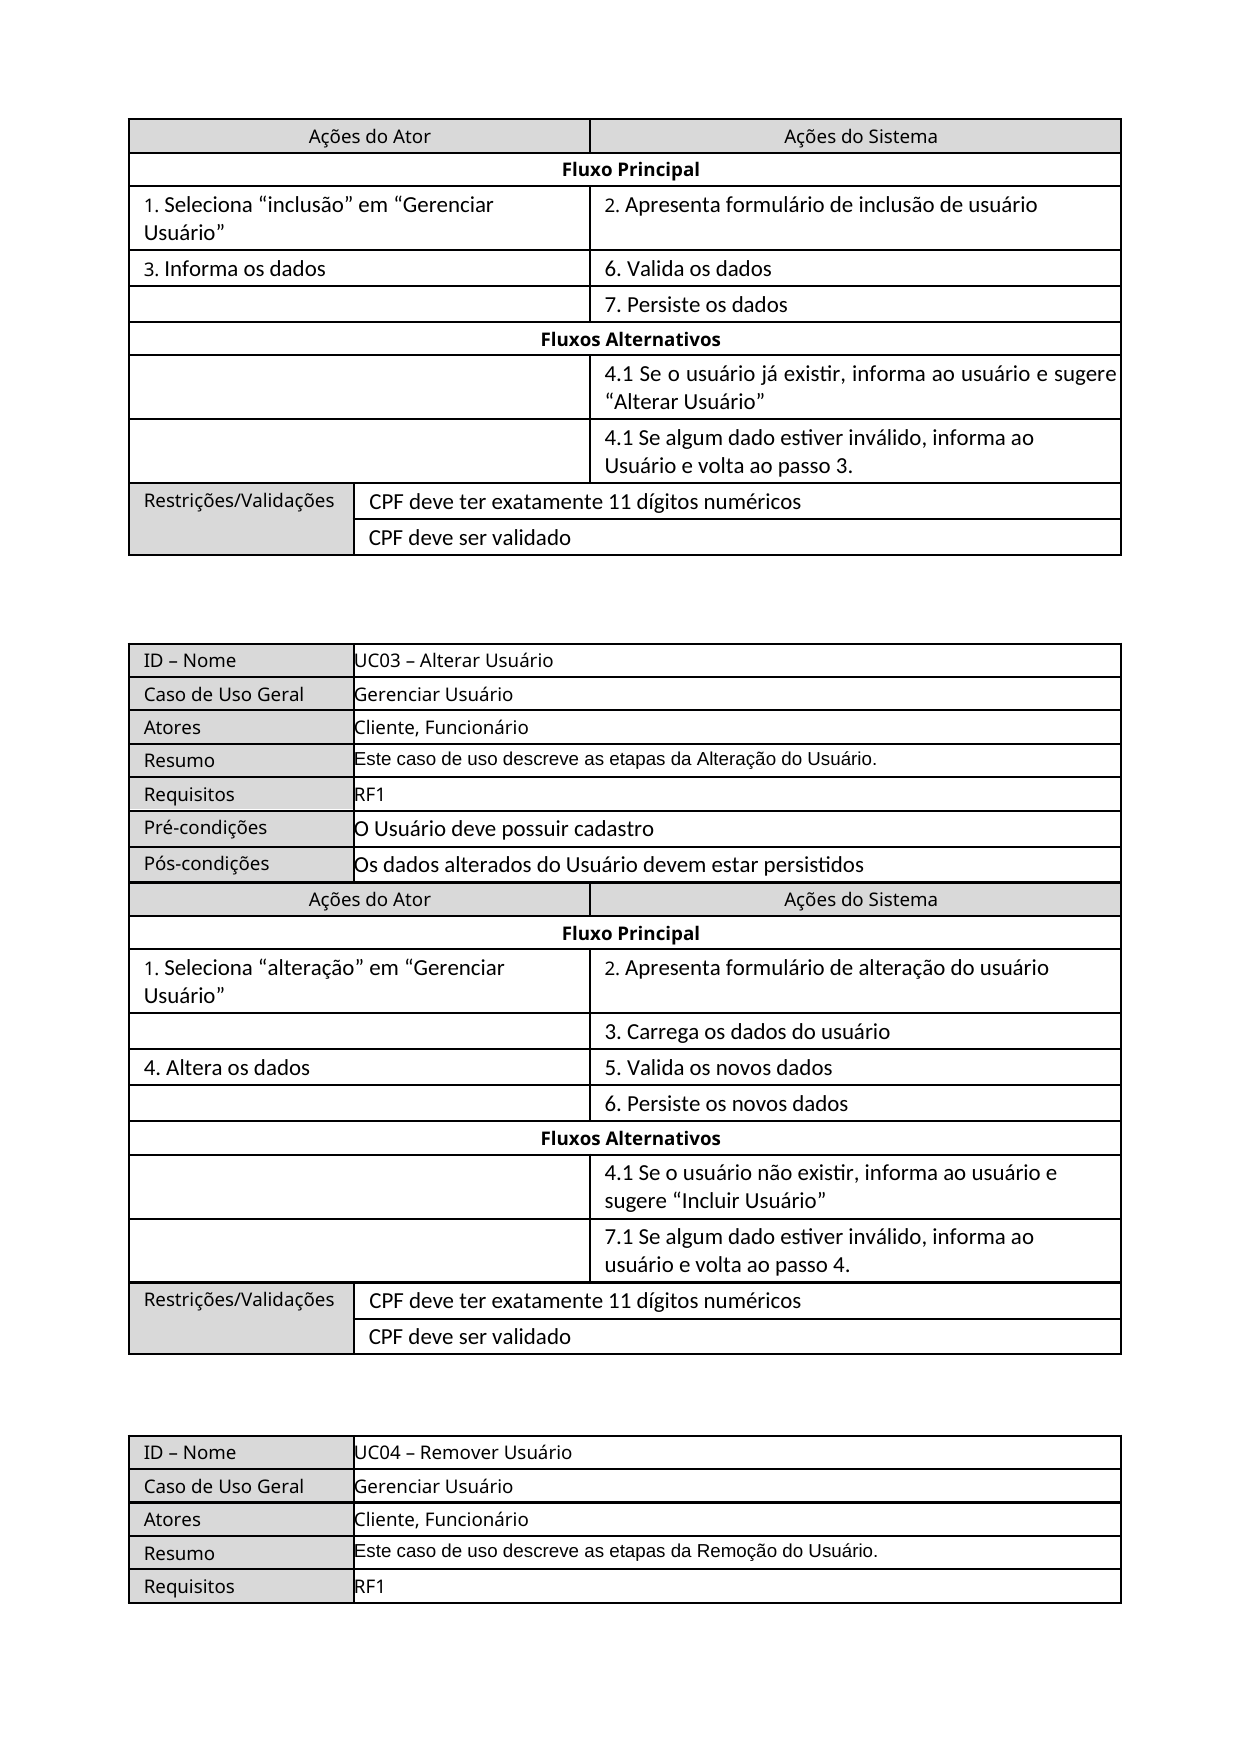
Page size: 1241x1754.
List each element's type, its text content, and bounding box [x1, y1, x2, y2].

table_cell Restrições/Validações [130, 484, 353, 554]
table_cell 4.1 Se o usuário não existir, informa ao usuário e sugere “Incluir Usuário” [591, 1156, 1120, 1217]
table_cell Requisitos [130, 1570, 353, 1602]
table_cell Este caso de uso descreve as etapas da Remoção do Usuário. [355, 1537, 1120, 1568]
table_cell Resumo [130, 1537, 353, 1568]
table_cell 4. Altera os dados [130, 1050, 589, 1084]
table_cell Fluxo Principal [130, 917, 1120, 948]
table_cell Fluxos Alternativos [130, 323, 1120, 354]
table_cell Ações do Ator [130, 120, 589, 152]
table_cell 4.1 Se algum dado estiver inválido, informa ao Usuário e volta ao passo 3. [591, 420, 1120, 482]
table_cell [130, 1156, 589, 1217]
table_cell Atores [130, 1504, 353, 1535]
table_cell Ações do Sistema [591, 120, 1120, 152]
table_cell Gerenciar Usuário [355, 1470, 1120, 1501]
table_cell Cliente, Funcionário [355, 711, 1120, 743]
table_cell 6. Valida os dados [591, 251, 1120, 285]
table_cell 2. Apresenta formulário de alteração do usuário [591, 950, 1120, 1012]
table_cell Cliente, Funcionário [355, 1504, 1120, 1535]
table_cell Os dados alterados do Usuário devem estar persistidos [355, 848, 1120, 881]
table_cell 4.1 Se o usuário já existir, informa ao usuário e sugere “Alterar Usuário” [591, 356, 1120, 418]
table_cell Fluxo Principal [130, 154, 1120, 185]
table_cell Ações do Ator [130, 884, 589, 915]
table_cell 7. Persiste os dados [591, 287, 1120, 321]
table_cell 2. Apresenta formulário de inclusão de usuário [591, 187, 1120, 249]
table_cell [130, 1220, 589, 1281]
table_cell 6. Persiste os novos dados [591, 1086, 1120, 1120]
table_cell 3. Informa os dados [130, 251, 589, 285]
table_cell Pós-condições [130, 848, 353, 881]
table_cell [130, 1086, 589, 1120]
table_cell 1. Seleciona “inclusão” em “Gerenciar Usuário” [130, 187, 589, 249]
table_cell Gerenciar Usuário [355, 678, 1120, 709]
table_header ID – Nome [130, 1437, 353, 1468]
table_cell [130, 420, 589, 482]
table_header UC04 – Remover Usuário [355, 1437, 1120, 1468]
table_cell Pré-condições [130, 812, 353, 846]
table_cell RF1 [355, 778, 1120, 809]
table_cell Requisitos [130, 778, 353, 809]
table_cell Atores [130, 711, 353, 743]
table_cell Caso de Uso Geral [130, 678, 353, 709]
table_cell [130, 287, 589, 321]
table_cell Ações do Sistema [591, 884, 1120, 915]
table_cell 1. Seleciona “alteração” em “Gerenciar Usuário” [130, 950, 589, 1012]
table_cell O Usuário deve possuir cadastro [355, 812, 1120, 846]
table_cell 7.1 Se algum dado estiver inválido, informa ao usuário e volta ao passo 4. [591, 1220, 1120, 1281]
table_cell Resumo [130, 745, 353, 776]
table_cell CPF deve ser validado [355, 1320, 1120, 1353]
table_cell CPF deve ter exatamente 11 dígitos numéricos [355, 484, 1120, 518]
table_cell [130, 1014, 589, 1048]
table_cell 3. Carrega os dados do usuário [591, 1014, 1120, 1048]
table_cell [130, 356, 589, 418]
table_cell Restrições/Validações [130, 1284, 353, 1353]
table_cell Fluxos Alternativos [130, 1122, 1120, 1153]
table_cell RF1 [355, 1570, 1120, 1602]
table_header ID – Nome [130, 645, 353, 676]
table_header UC03 – Alterar Usuário [355, 645, 1120, 676]
table_cell CPF deve ser validado [355, 520, 1120, 554]
table_cell Caso de Uso Geral [130, 1470, 353, 1501]
table_cell CPF deve ter exatamente 11 dígitos numéricos [355, 1284, 1120, 1317]
table_cell Este caso de uso descreve as etapas da Alteração do Usuário. [355, 745, 1120, 776]
table_cell 5. Valida os novos dados [591, 1050, 1120, 1084]
